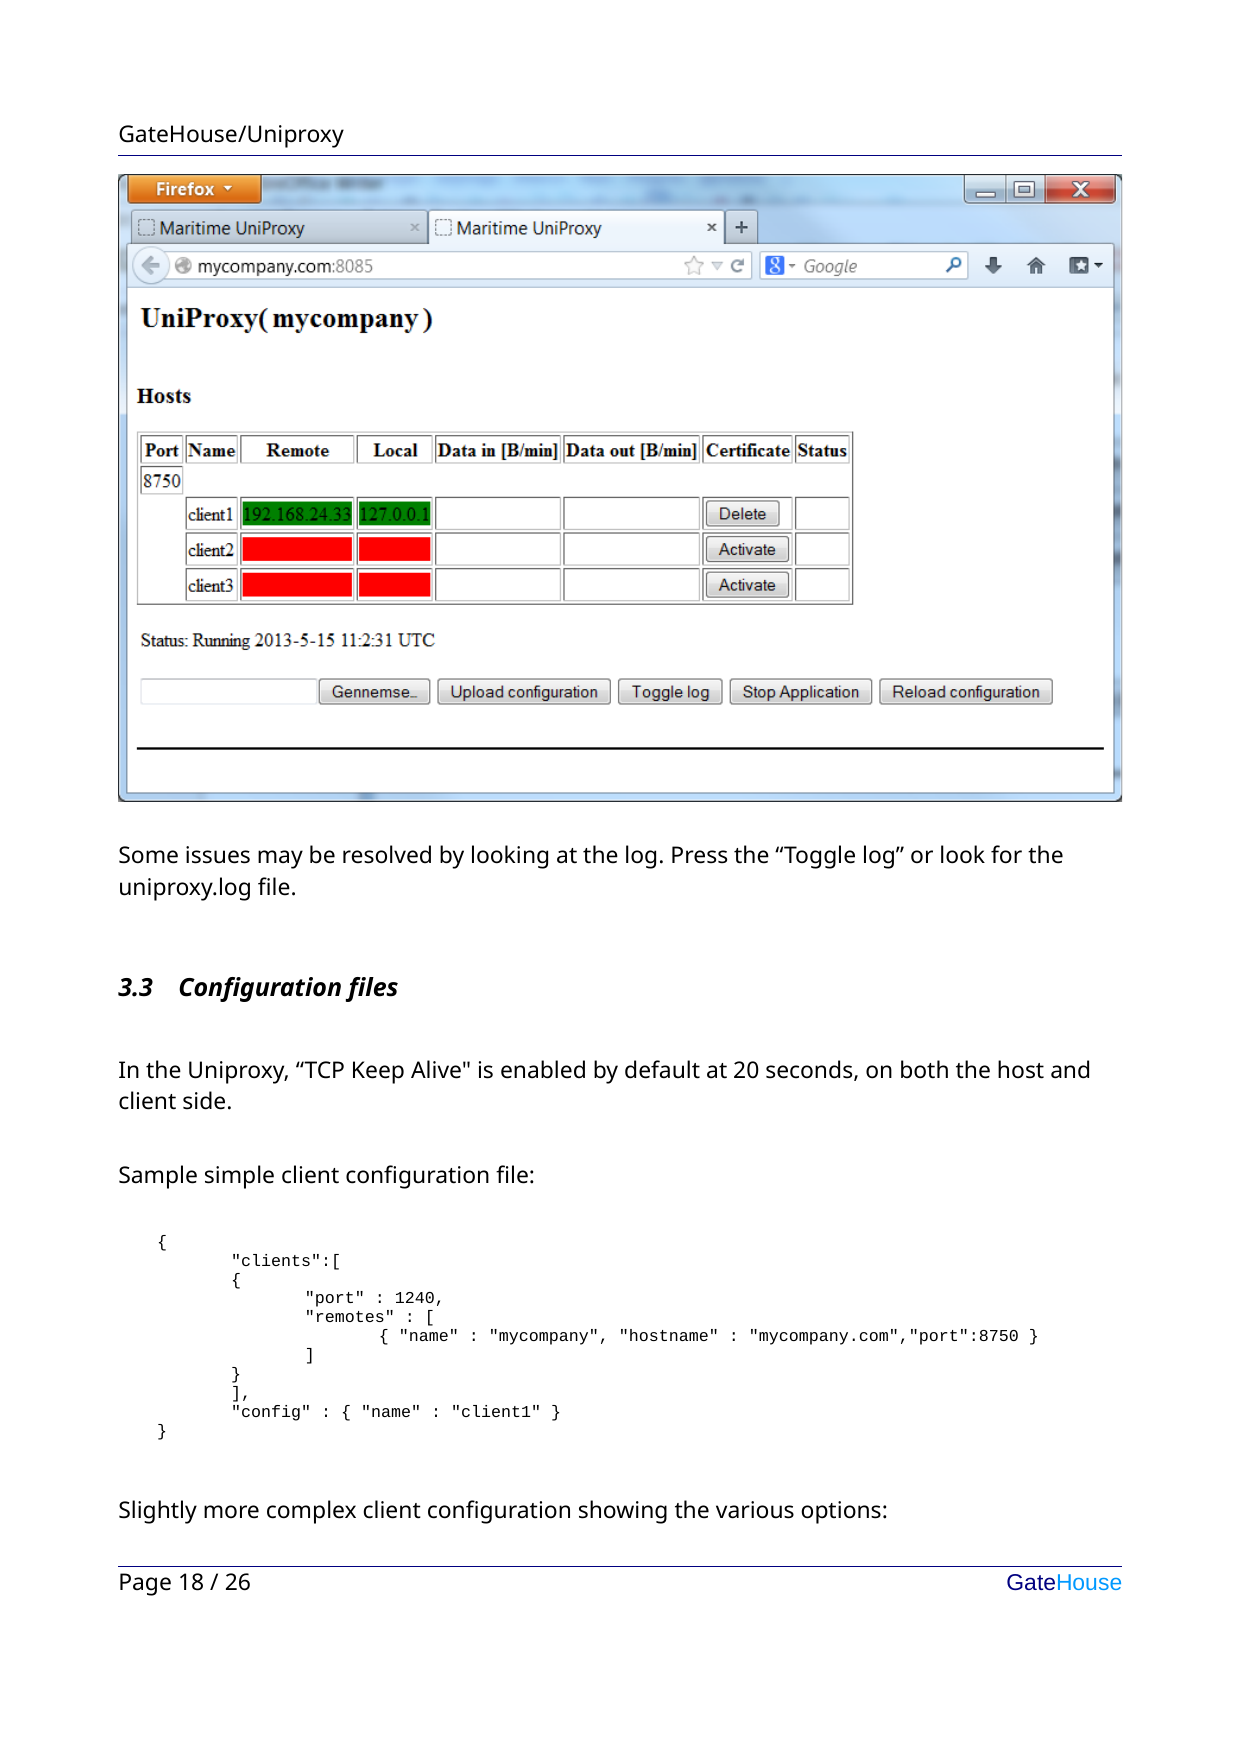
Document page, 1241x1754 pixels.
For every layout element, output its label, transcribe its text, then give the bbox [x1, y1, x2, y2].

text Slightly more complex client configuration showing the various options: [118, 1493, 1122, 1525]
text ], [157, 1384, 1083, 1403]
text "port" : 1240, [157, 1290, 1083, 1309]
text "config" : { "name" : "client1" } [157, 1403, 1083, 1422]
text "clients":[ [157, 1252, 1083, 1271]
text { "name" : "mycompany", "hostname" : "mycompany.com","port":8750 } [157, 1328, 1083, 1347]
text Some issues may be resolved by looking at the log. Press the “Toggle log” or look for the uniproxy.log file. [118, 839, 1122, 902]
text } [157, 1366, 1083, 1384]
picture [118, 174, 1123, 802]
text ] [157, 1347, 1083, 1366]
text { [157, 1271, 1083, 1290]
text Sample simple client configuration file: [118, 1159, 1122, 1190]
text { [157, 1233, 1083, 1252]
text } [157, 1422, 1083, 1441]
text "remotes" : [ [157, 1309, 1083, 1328]
subtitle Configuration files [118, 970, 1122, 1004]
text In the Uniproxy, “TCP Keep Alive" is enabled by default at 20 seconds, on both the host and client side. [118, 1053, 1122, 1116]
